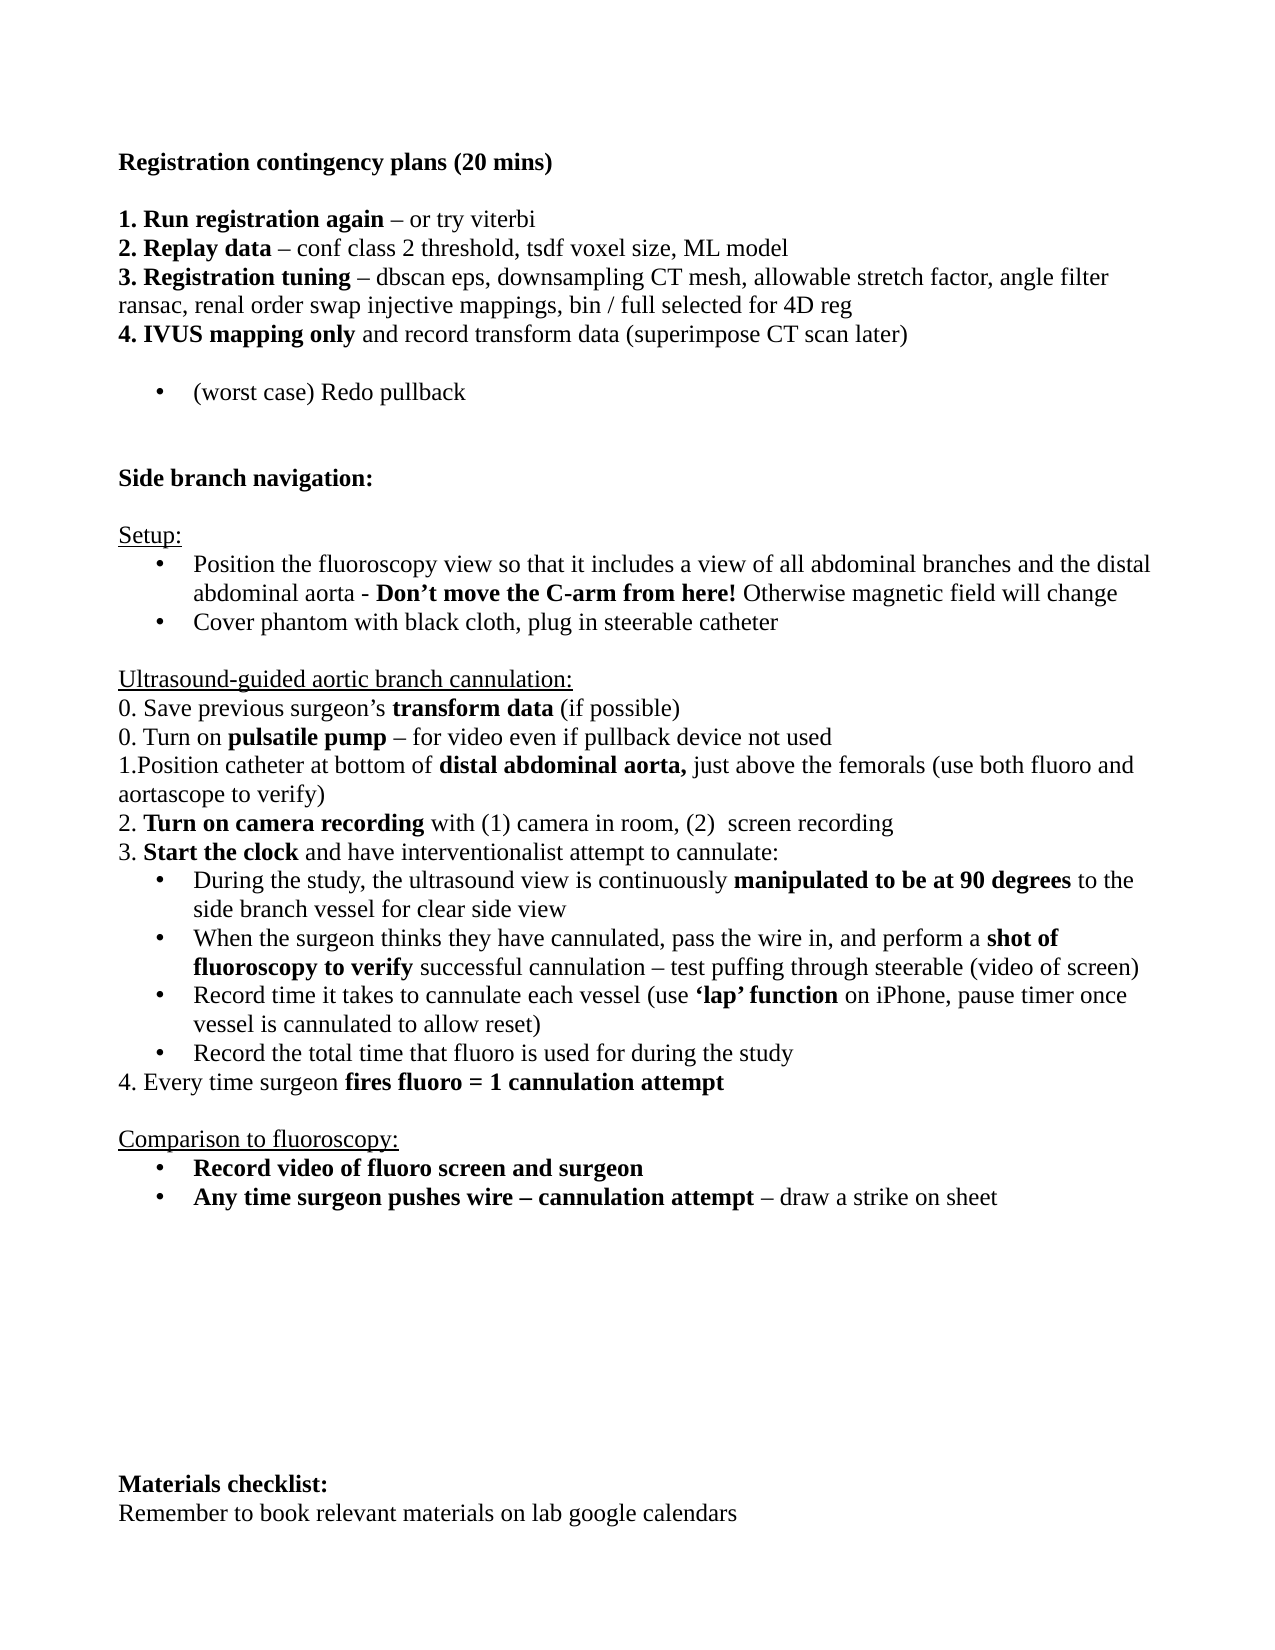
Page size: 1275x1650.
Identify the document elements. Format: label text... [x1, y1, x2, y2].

text Materials checklist: [118, 1469, 1157, 1498]
text 2. Replay data – conf class 2 threshold, tsdf voxel size, ML model [118, 233, 1157, 262]
text Remember to book relevant materials on lab google calendars [118, 1498, 1157, 1527]
list (worst case) Redo pullback [156, 377, 1157, 406]
text 1. Run registration again – or try viterbi [118, 204, 1157, 233]
text 0. Turn on pulsatile pump – for video even if pullback device not used [118, 722, 1157, 751]
text 3. Start the clock and have interventionalist attempt to cannulate: [118, 837, 1157, 866]
list Position the fluoroscopy view so that it includes a view of all abdominal branches and the distal abdominal aorta - Don’t move the C-arm from here! Otherwise magnetic field will change [156, 549, 1157, 607]
text 4. IVUS mapping only and record transform data (superimpose CT scan later) [118, 319, 1157, 348]
text 4. Every time surgeon fires fluoro = 1 cannulation attempt [118, 1067, 1157, 1096]
list Any time surgeon pushes wire – cannulation attempt – draw a strike on sheet [156, 1182, 1157, 1211]
text Setup: [118, 521, 1157, 549]
list Cover phantom with black cloth, plug in steerable catheter [156, 607, 1157, 636]
text 3. Registration tuning – dbscan eps, downsampling CT mesh, allowable stretch factor, angle filter ransac, renal order swap injective mappings, bin / full selected for 4D reg [118, 262, 1157, 319]
list Record video of fluoro screen and surgeon [156, 1153, 1157, 1182]
text 0. Save previous surgeon’s transform data (if possible) [118, 693, 1157, 722]
text Side branch navigation: [118, 463, 1157, 492]
text Comparison to fluoroscopy: [118, 1124, 1157, 1153]
list Record time it takes to cannulate each vessel (use ‘lap’ function on iPhone, pause timer once vessel is cannulated to allow reset) [156, 981, 1157, 1038]
list Record the total time that fluoro is used for during the study [156, 1038, 1157, 1067]
text Ultrasound-guided aortic branch cannulation: [118, 664, 1157, 693]
list When the surgeon thinks they have cannulated, pass the wire in, and perform a shot of fluoroscopy to verify successful cannulation – test puffing through steerable (video of screen) [156, 923, 1157, 981]
text 2. Turn on camera recording with (1) camera in room, (2) screen recording [118, 808, 1157, 837]
text 1.Position catheter at bottom of distal abdominal aorta, just above the femorals (use both fluoro and aortascope to verify) [118, 751, 1157, 808]
text Registration contingency plans (20 mins) [118, 147, 1157, 176]
list During the study, the ultrasound view is continuously manipulated to be at 90 degrees to the side branch vessel for clear side view [156, 866, 1157, 923]
